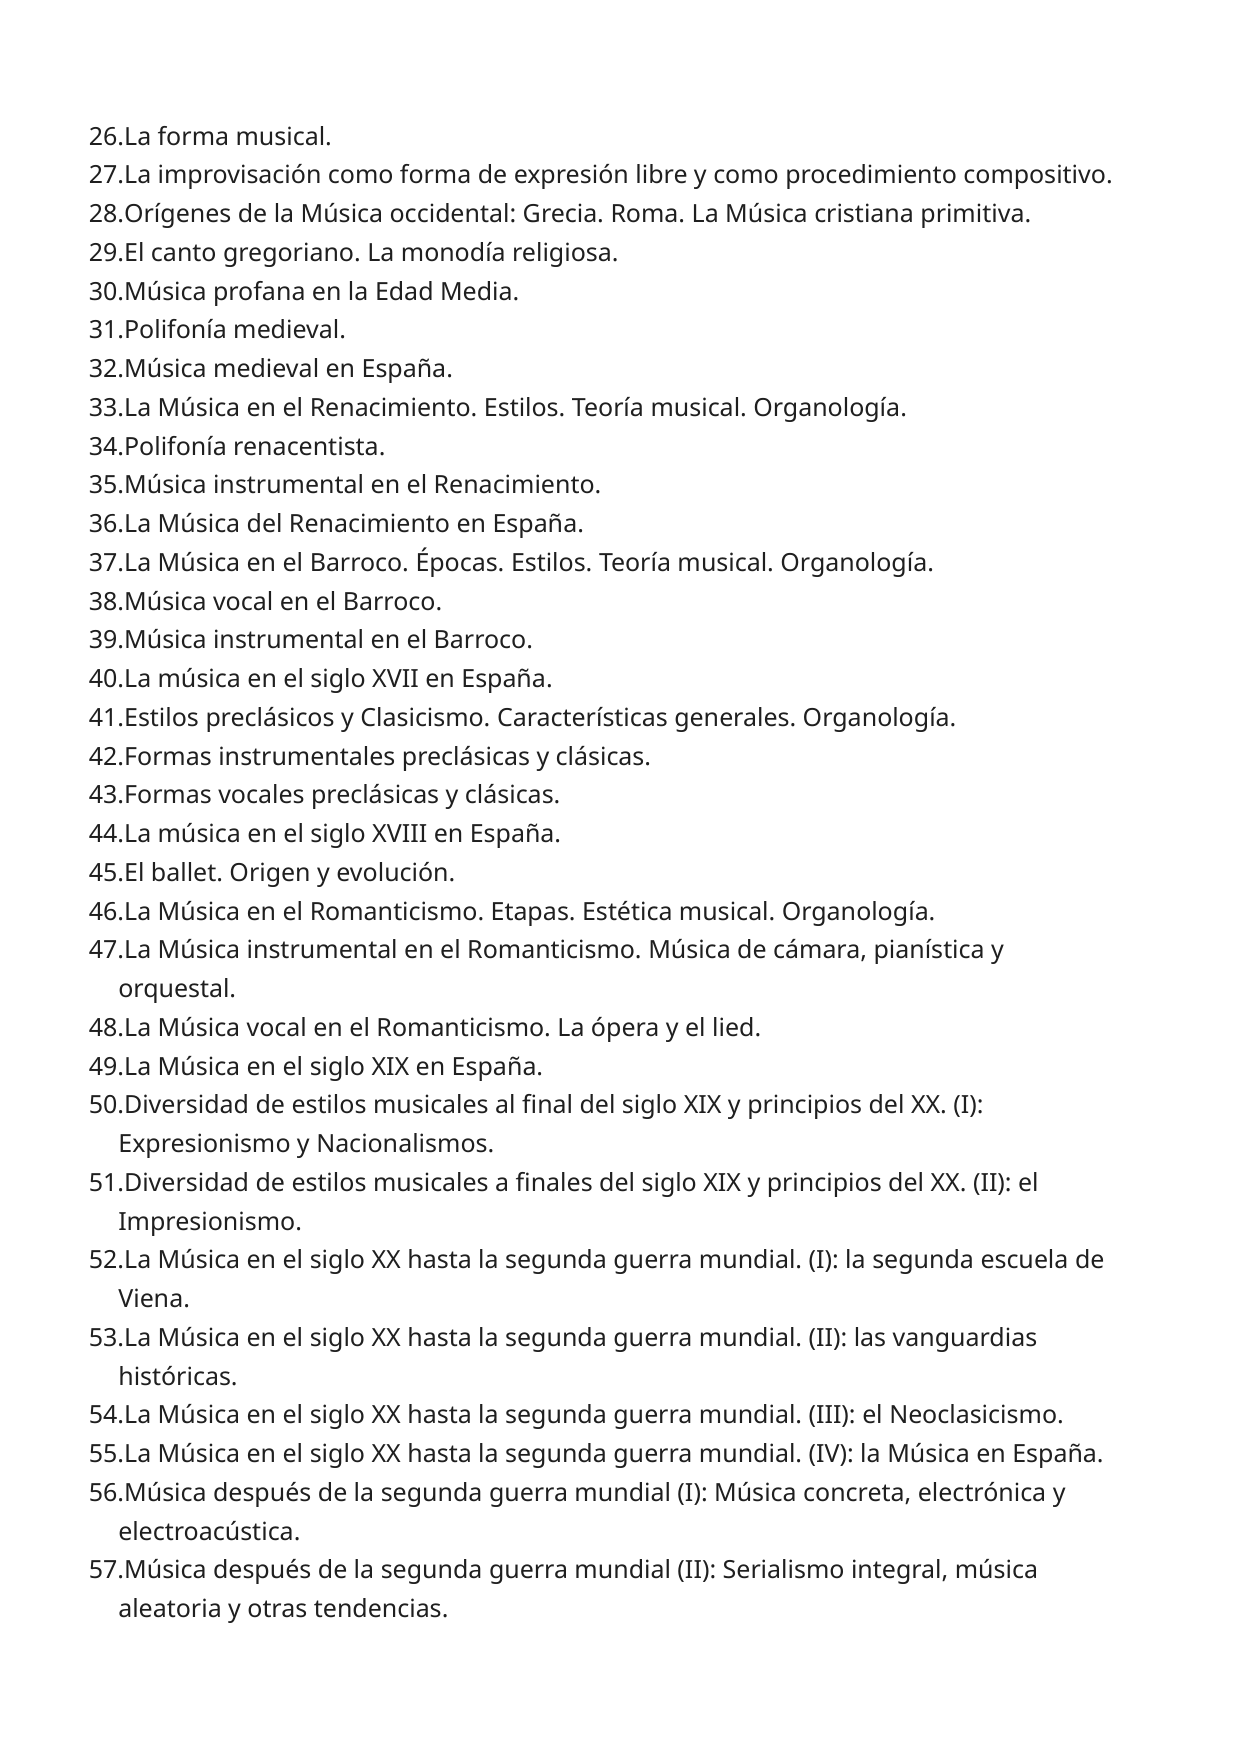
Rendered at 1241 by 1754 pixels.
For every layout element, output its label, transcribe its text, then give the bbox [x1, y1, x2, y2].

list La Música en el Renacimiento. Estilos. Teoría musical. Organología. [118, 389, 1122, 423]
list La Música en el siglo XIX en España. [118, 1048, 1122, 1082]
list La Música en el siglo XX hasta la segunda guerra mundial. (I): la segunda escuela de Viena. [118, 1242, 1122, 1315]
list Polifonía medieval. [118, 312, 1122, 346]
list La Música vocal en el Romanticismo. La ópera y el lied. [118, 1009, 1122, 1043]
list La Música del Renacimiento en España. [118, 506, 1122, 540]
list Música después de la segunda guerra mundial (II): Serialismo integral, música aleatoria y otras tendencias. [118, 1552, 1122, 1625]
list Música medieval en España. [118, 351, 1122, 385]
list La Música en el siglo XX hasta la segunda guerra mundial. (II): las vanguardias históricas. [118, 1319, 1122, 1392]
list La música en el siglo XVIII en España. [118, 816, 1122, 850]
list Música profana en la Edad Media. [118, 273, 1122, 307]
list La Música en el Barroco. Épocas. Estilos. Teoría musical. Organología. [118, 544, 1122, 578]
list Formas instrumentales preclásicas y clásicas. [118, 738, 1122, 772]
list La forma musical. [118, 118, 1122, 152]
list Polifonía renacentista. [118, 428, 1122, 462]
list El canto gregoriano. La monodía religiosa. [118, 234, 1122, 268]
list Diversidad de estilos musicales al final del siglo XIX y principios del XX. (I): Expresionismo y Nacionalismos. [118, 1087, 1122, 1160]
list Música instrumental en el Barroco. [118, 622, 1122, 656]
list Música después de la segunda guerra mundial (I): Música concreta, electrónica y electroacústica. [118, 1474, 1122, 1547]
list Orígenes de la Música occidental: Grecia. Roma. La Música cristiana primitiva. [118, 196, 1122, 230]
list El ballet. Origen y evolución. [118, 854, 1122, 888]
list Formas vocales preclásicas y clásicas. [118, 777, 1122, 811]
list Diversidad de estilos musicales a finales del siglo XIX y principios del XX. (II): el Impresionismo. [118, 1164, 1122, 1237]
list Música instrumental en el Renacimiento. [118, 467, 1122, 501]
list Música vocal en el Barroco. [118, 583, 1122, 617]
list La improvisación como forma de expresión libre y como procedimiento compositivo. [118, 157, 1122, 191]
list La Música en el Romanticismo. Etapas. Estética musical. Organología. [118, 893, 1122, 927]
list Estilos preclásicos y Clasicismo. Características generales. Organología. [118, 699, 1122, 733]
list La Música instrumental en el Romanticismo. Música de cámara, pianística y orquestal. [118, 932, 1122, 1005]
list La Música en el siglo XX hasta la segunda guerra mundial. (III): el Neoclasicismo. [118, 1397, 1122, 1431]
list La música en el siglo XVII en España. [118, 661, 1122, 695]
list La Música en el siglo XX hasta la segunda guerra mundial. (IV): la Música en España. [118, 1436, 1122, 1470]
